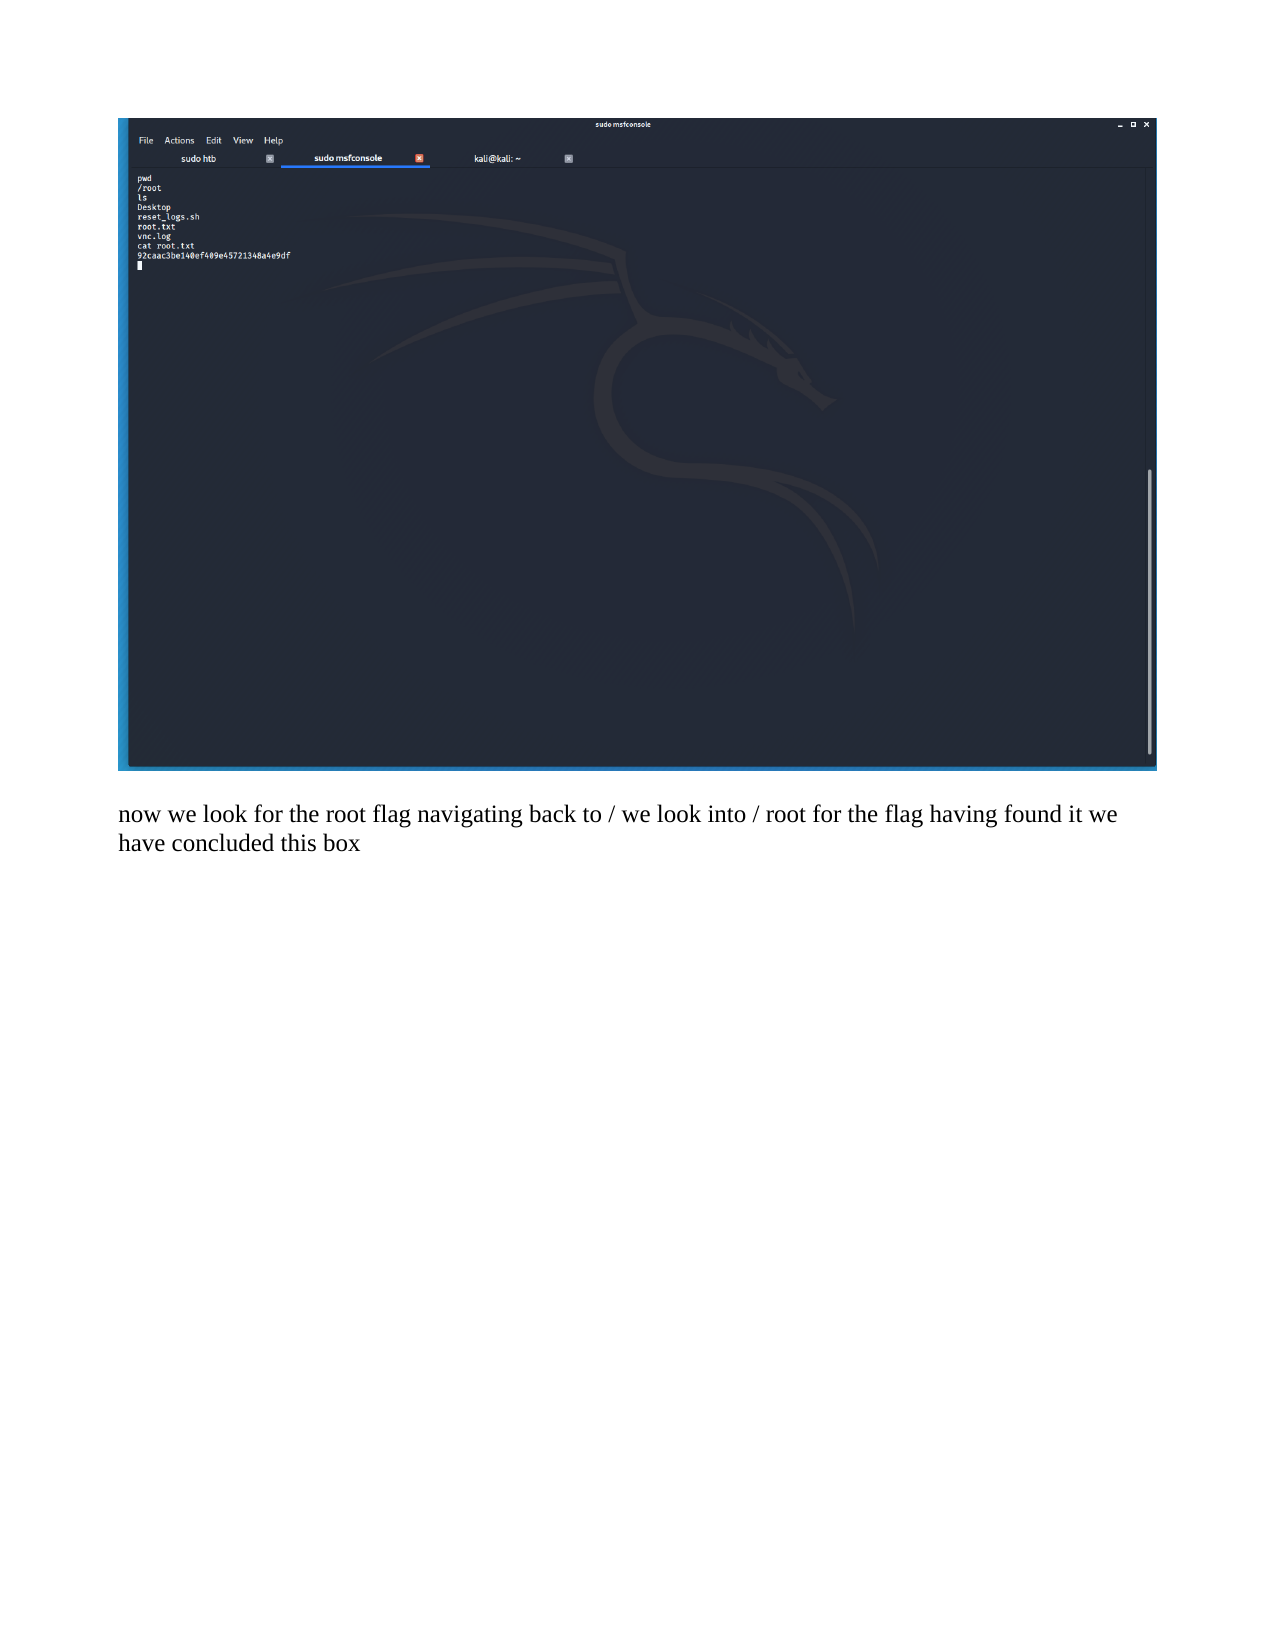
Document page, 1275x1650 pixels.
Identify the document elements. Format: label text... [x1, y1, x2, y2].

text now we look for the root flag navigating back to / we look into / root for the flag having found it we have concluded this box [118, 799, 1157, 857]
picture [118, 118, 1157, 771]
